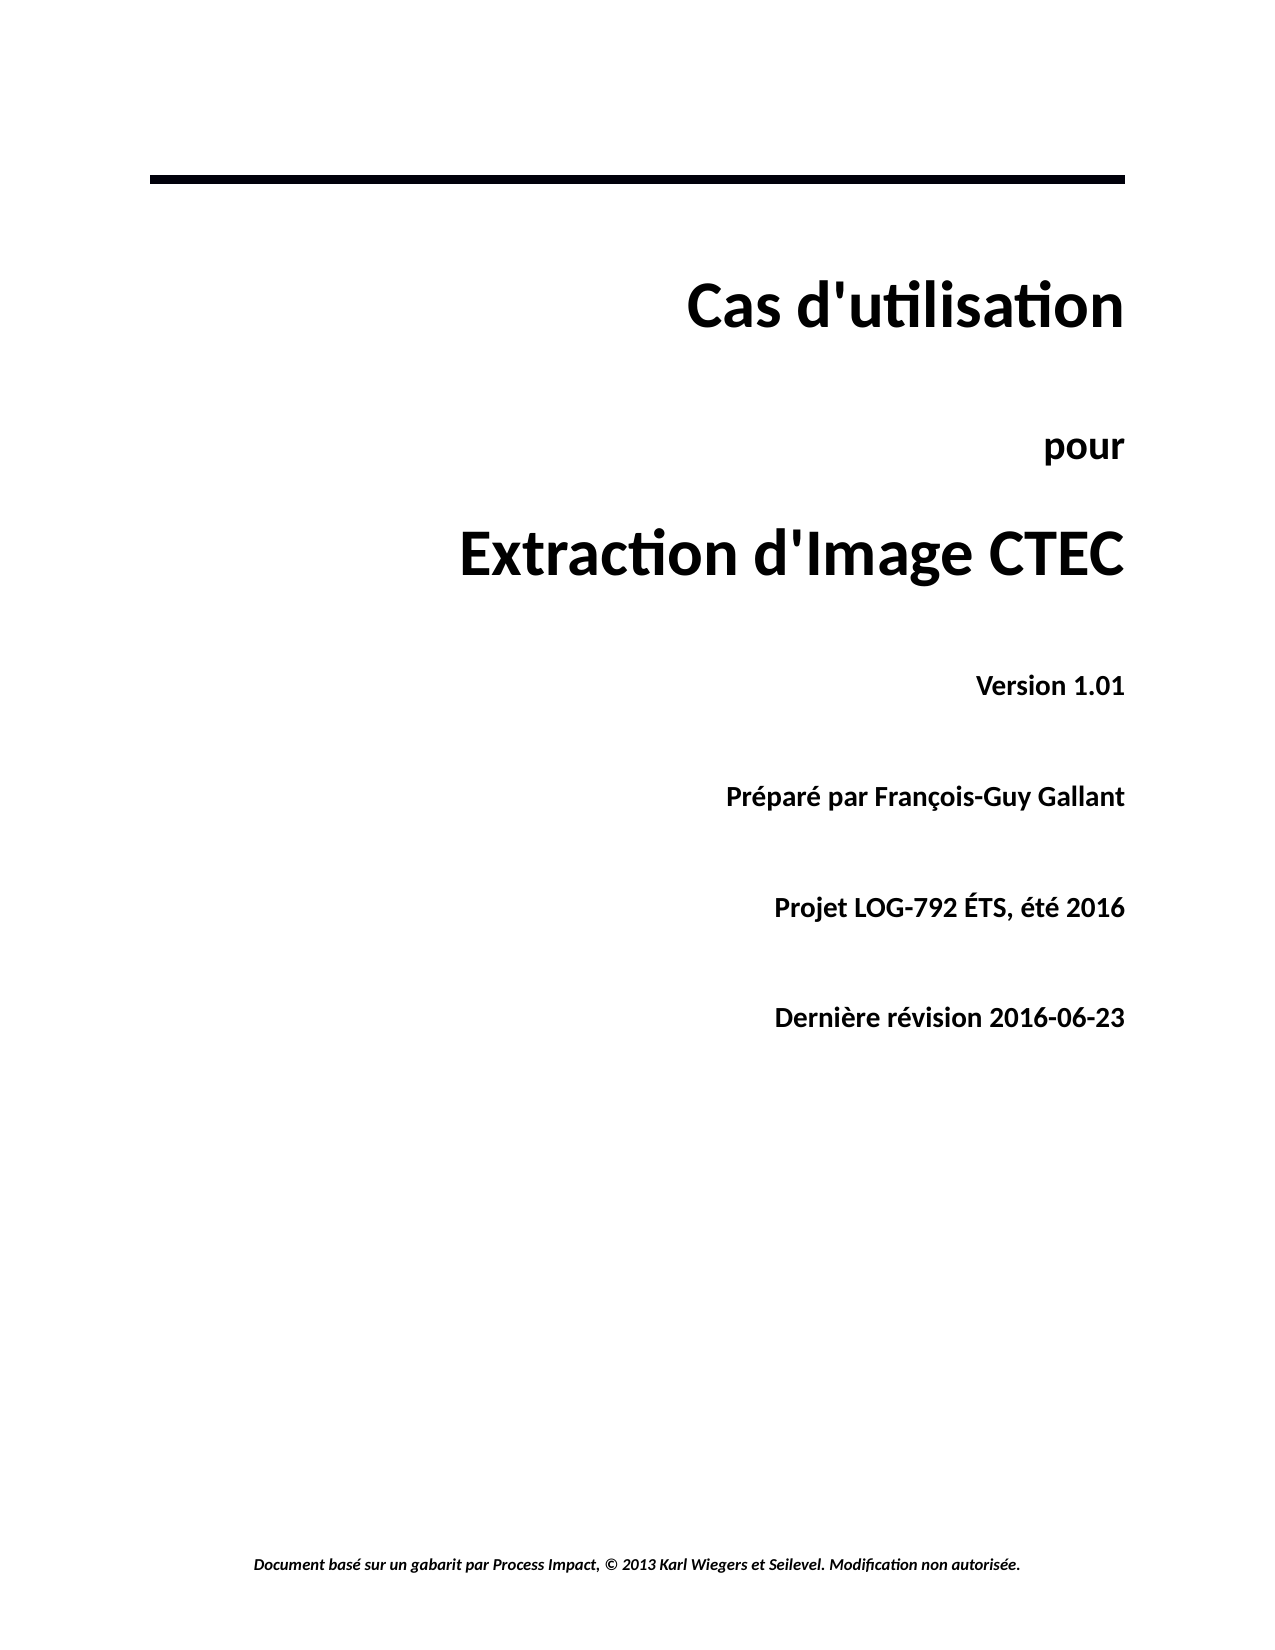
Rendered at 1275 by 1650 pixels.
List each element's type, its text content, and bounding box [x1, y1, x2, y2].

text Préparé par François-Guy Gallant [150, 778, 1125, 814]
text Dernière révision 2016-06-23 [150, 999, 1125, 1035]
title Cas d'utilisation [150, 262, 1125, 344]
title pour [150, 419, 1125, 469]
title Extraction d'Image CTEC [150, 511, 1125, 592]
text Projet LOG-792 ÉTS, été 2016 [150, 889, 1125, 924]
text Version 1.01 [150, 667, 1125, 703]
